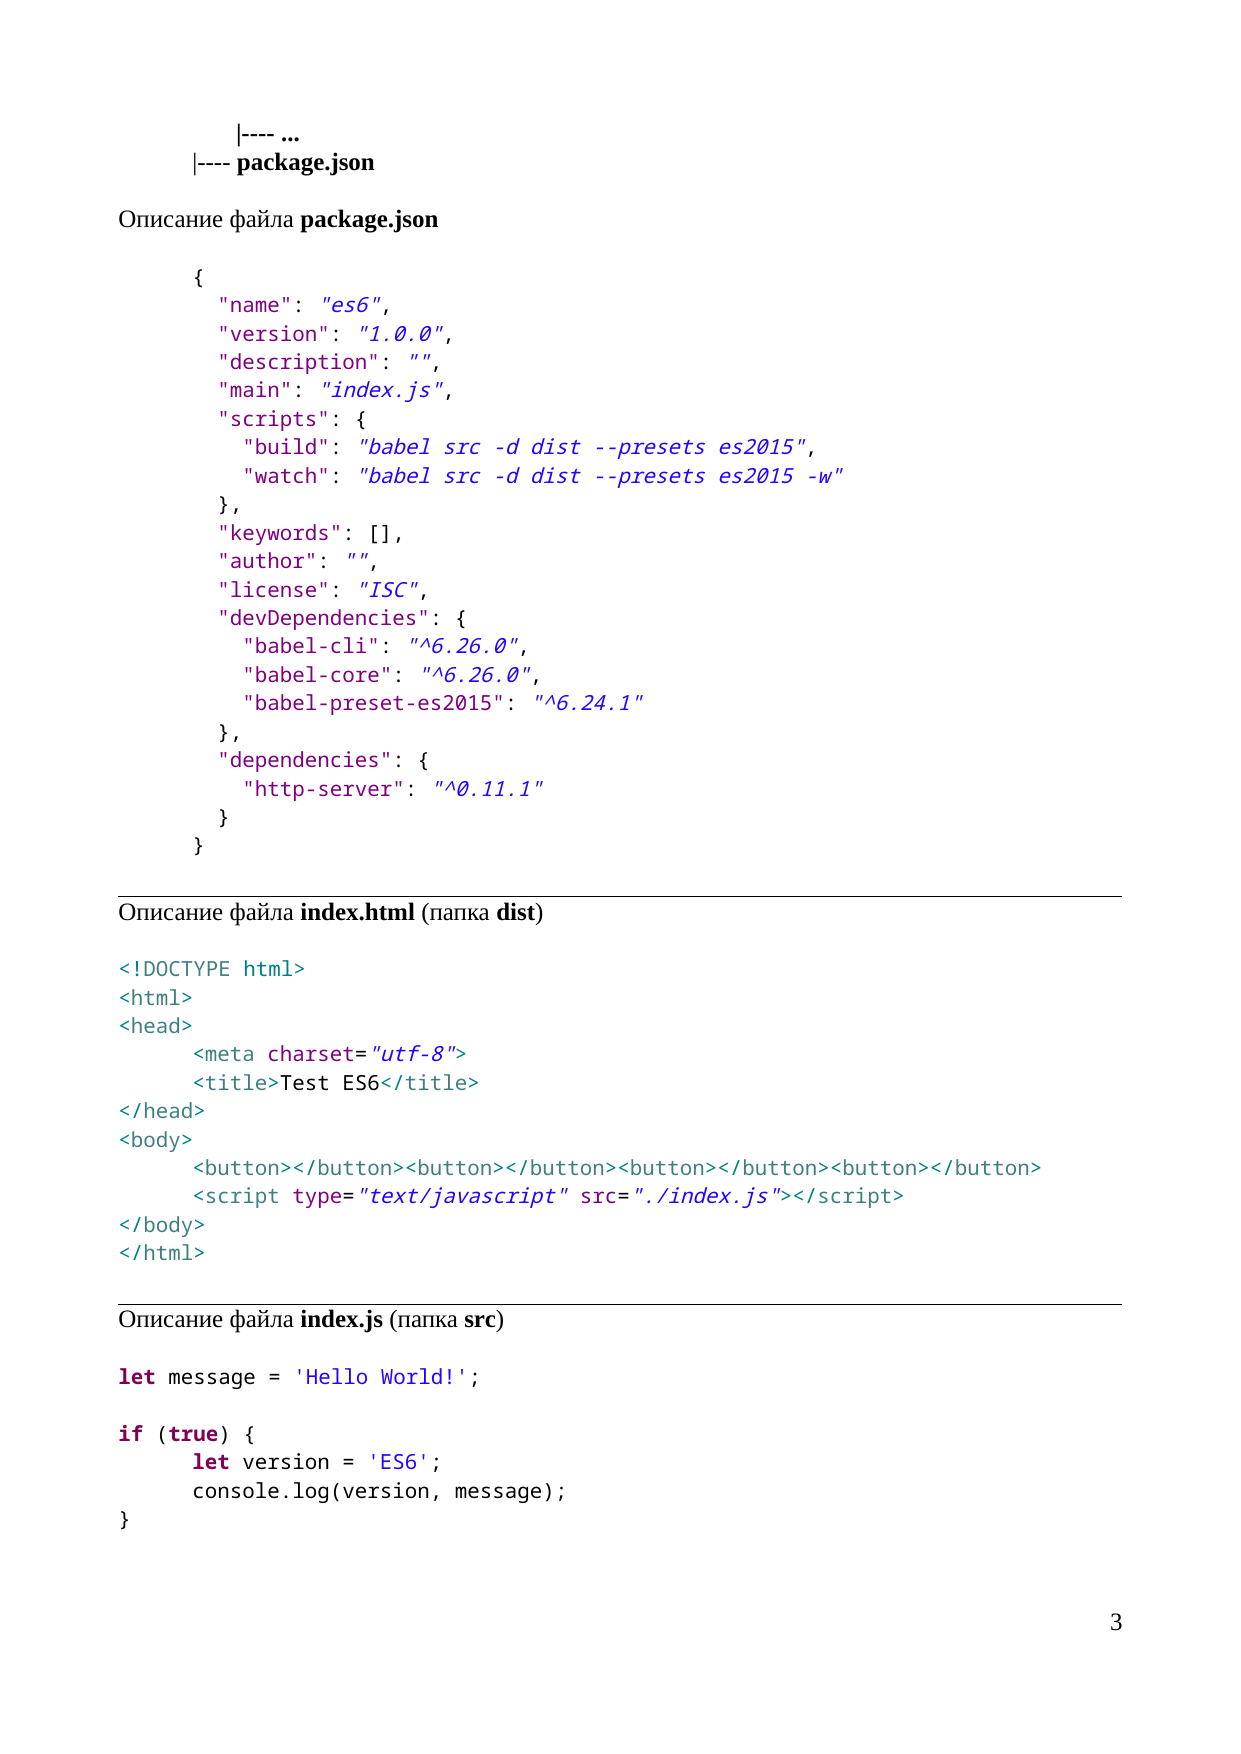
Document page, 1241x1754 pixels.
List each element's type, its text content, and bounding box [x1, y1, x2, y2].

text "description": "", [192, 347, 1122, 376]
text "babel-cli": "^6.26.0", [192, 632, 1122, 660]
text { [192, 262, 1122, 290]
text <meta charset="utf-8"> [118, 1039, 1122, 1068]
text <script type="text/javascript" src="./index.js"></script> [118, 1182, 1122, 1210]
text <!DOCTYPE html> [118, 954, 1122, 983]
text <head> [118, 1011, 1122, 1039]
text <title>Test ES6</title> [118, 1068, 1122, 1096]
text "name": "es6", [192, 290, 1122, 319]
text "scripts": { [192, 404, 1122, 432]
text |---- ... [192, 118, 1122, 147]
text "babel-preset-es2015": "^6.24.1" [192, 688, 1122, 717]
text "devDependencies": { [192, 603, 1122, 632]
text |---- package.json [192, 147, 1122, 176]
text <button></button><button></button><button></button><button></button> [118, 1153, 1122, 1182]
text <body> [118, 1125, 1122, 1153]
text }, [192, 717, 1122, 745]
text "keywords": [], [192, 518, 1122, 546]
text Описание файла index.html (папка dist) [118, 897, 1122, 925]
text Описание файла index.js (папка src) [118, 1305, 1122, 1333]
text </body> [118, 1210, 1122, 1238]
text <html> [118, 983, 1122, 1011]
text "babel-core": "^6.26.0", [192, 660, 1122, 688]
text "watch": "babel src -d dist --presets es2015 -w" [192, 461, 1122, 489]
text } [192, 831, 1122, 859]
text "http-server": "^0.11.1" [192, 774, 1122, 802]
text } [118, 1504, 1122, 1533]
text "author": "", [192, 546, 1122, 575]
text "version": "1.0.0", [192, 319, 1122, 347]
text } [192, 802, 1122, 831]
text let message = 'Hello World!'; [118, 1362, 1122, 1391]
text }, [192, 489, 1122, 518]
text "dependencies": { [192, 745, 1122, 774]
text </head> [118, 1096, 1122, 1125]
text "build": "babel src -d dist --presets es2015", [192, 432, 1122, 461]
text if (true) { [118, 1419, 1122, 1447]
text "main": "index.js", [192, 376, 1122, 404]
text let version = 'ES6'; [118, 1447, 1122, 1476]
text "license": "ISC", [192, 575, 1122, 603]
text console.log(version, message); [118, 1476, 1122, 1504]
text Описание файла package.json [118, 204, 1122, 233]
text </html> [118, 1238, 1122, 1267]
